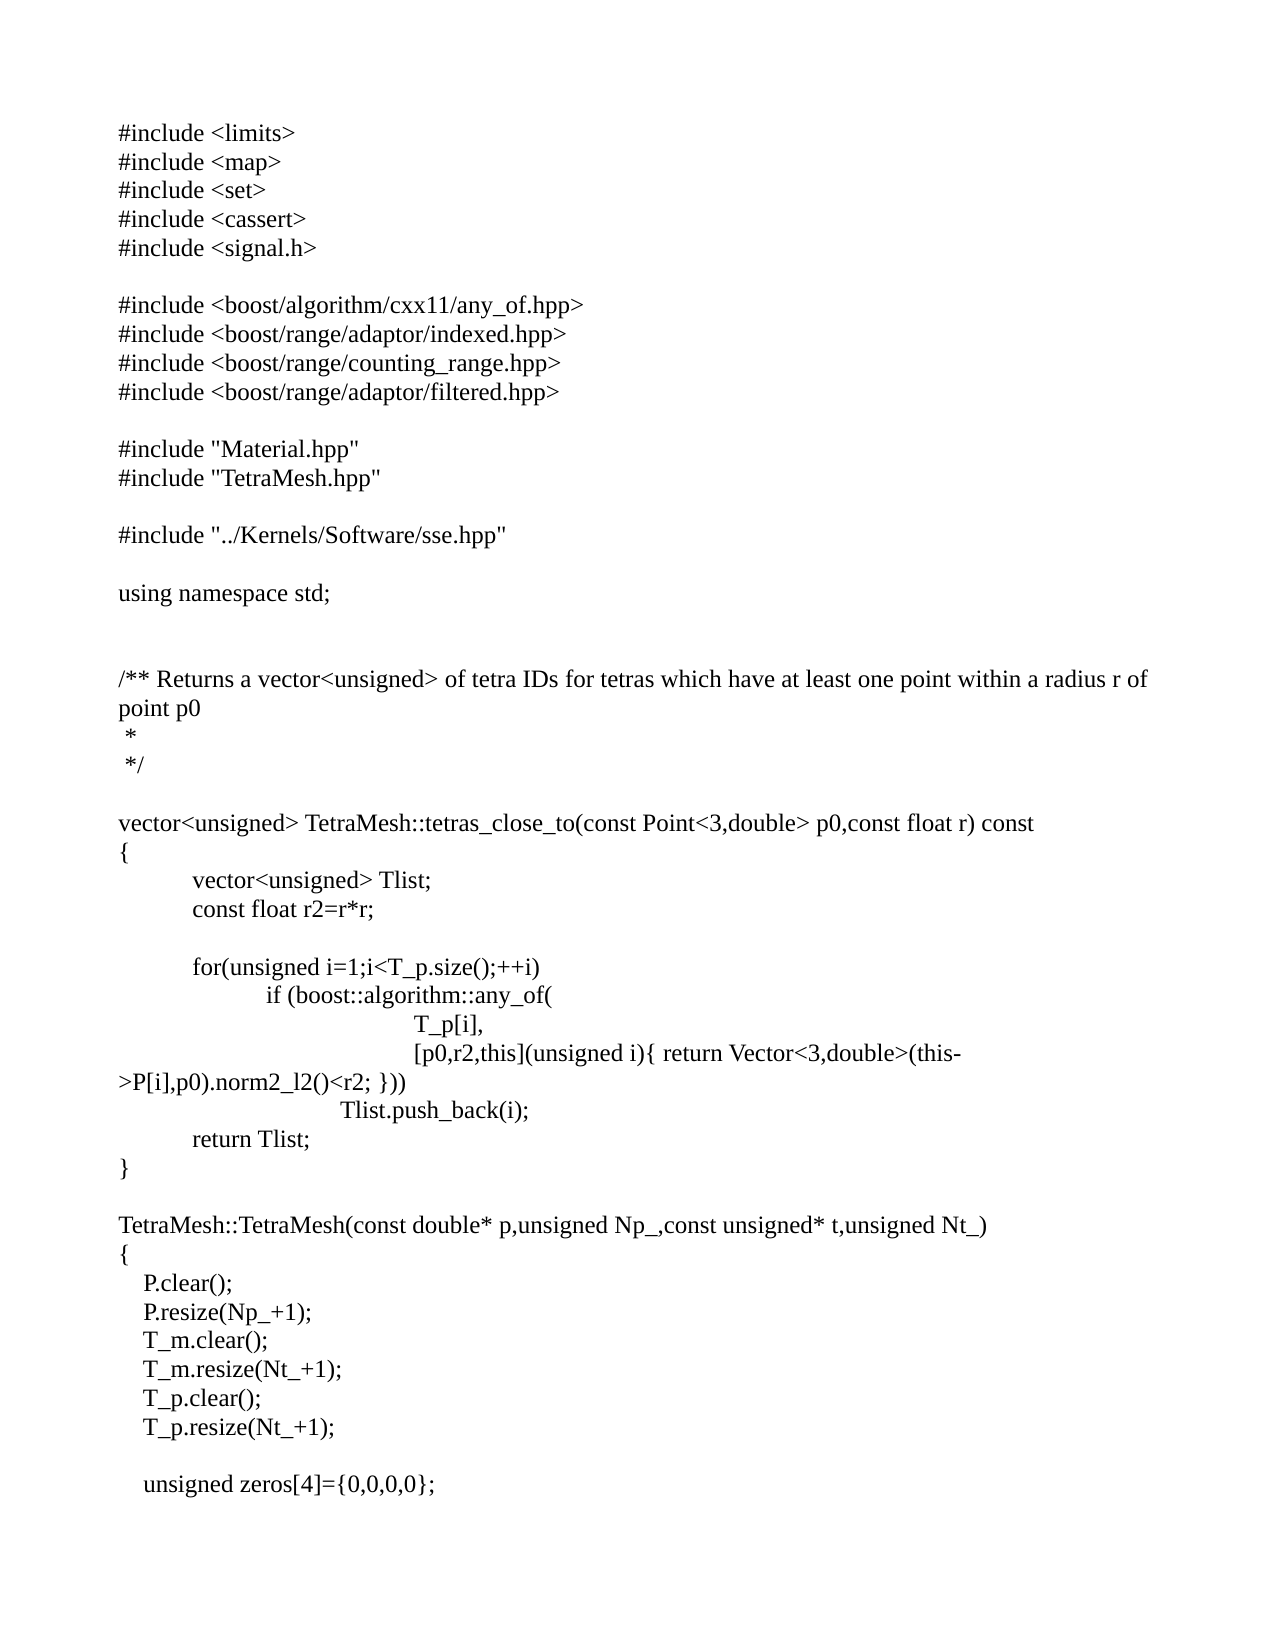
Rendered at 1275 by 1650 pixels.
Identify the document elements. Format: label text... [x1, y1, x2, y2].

text #include <boost/range/adaptor/indexed.hpp> [118, 319, 1157, 348]
text vector<unsigned> TetraMesh::tetras_close_to(const Point<3,double> p0,const float r) const [118, 808, 1157, 837]
text T_p[i], [118, 1009, 1157, 1038]
text */ [118, 751, 1157, 779]
text if (boost::algorithm::any_of( [118, 981, 1157, 1009]
text #include <boost/range/adaptor/filtered.hpp> [118, 377, 1157, 406]
text #include "../Kernels/Software/sse.hpp" [118, 521, 1157, 549]
text for(unsigned i=1;i<T_p.size();++i) [118, 952, 1157, 981]
text unsigned zeros[4]={0,0,0,0}; [118, 1469, 1157, 1498]
text return Tlist; [118, 1124, 1157, 1153]
text using namespace std; [118, 578, 1157, 607]
text TetraMesh::TetraMesh(const double* p,unsigned Np_,const unsigned* t,unsigned Nt_) [118, 1211, 1157, 1239]
text #include <signal.h> [118, 233, 1157, 262]
text T_p.resize(Nt_+1); [118, 1412, 1157, 1441]
text #include <set> [118, 176, 1157, 204]
text #include <limits> [118, 118, 1157, 147]
text { [118, 837, 1157, 866]
text /** Returns a vector<unsigned> of tetra IDs for tetras which have at least one point within a radius r of point p0 [118, 664, 1157, 722]
text T_m.clear(); [118, 1326, 1157, 1354]
text [p0,r2,this](unsigned i){ return Vector<3,double>(this->P[i],p0).norm2_l2()<r2; })) [118, 1038, 1157, 1096]
text * [118, 722, 1157, 751]
text #include "TetraMesh.hpp" [118, 463, 1157, 492]
text #include <cassert> [118, 204, 1157, 233]
text T_p.clear(); [118, 1383, 1157, 1412]
text P.clear(); [118, 1268, 1157, 1297]
text T_m.resize(Nt_+1); [118, 1354, 1157, 1383]
text const float r2=r*r; [118, 894, 1157, 923]
text } [118, 1153, 1157, 1182]
text vector<unsigned> Tlist; [118, 866, 1157, 894]
text #include <boost/range/counting_range.hpp> [118, 348, 1157, 377]
text { [118, 1239, 1157, 1268]
text #include <boost/algorithm/cxx11/any_of.hpp> [118, 291, 1157, 319]
text Tlist.push_back(i); [118, 1096, 1157, 1124]
text #include "Material.hpp" [118, 434, 1157, 463]
text P.resize(Np_+1); [118, 1297, 1157, 1326]
text #include <map> [118, 147, 1157, 176]
